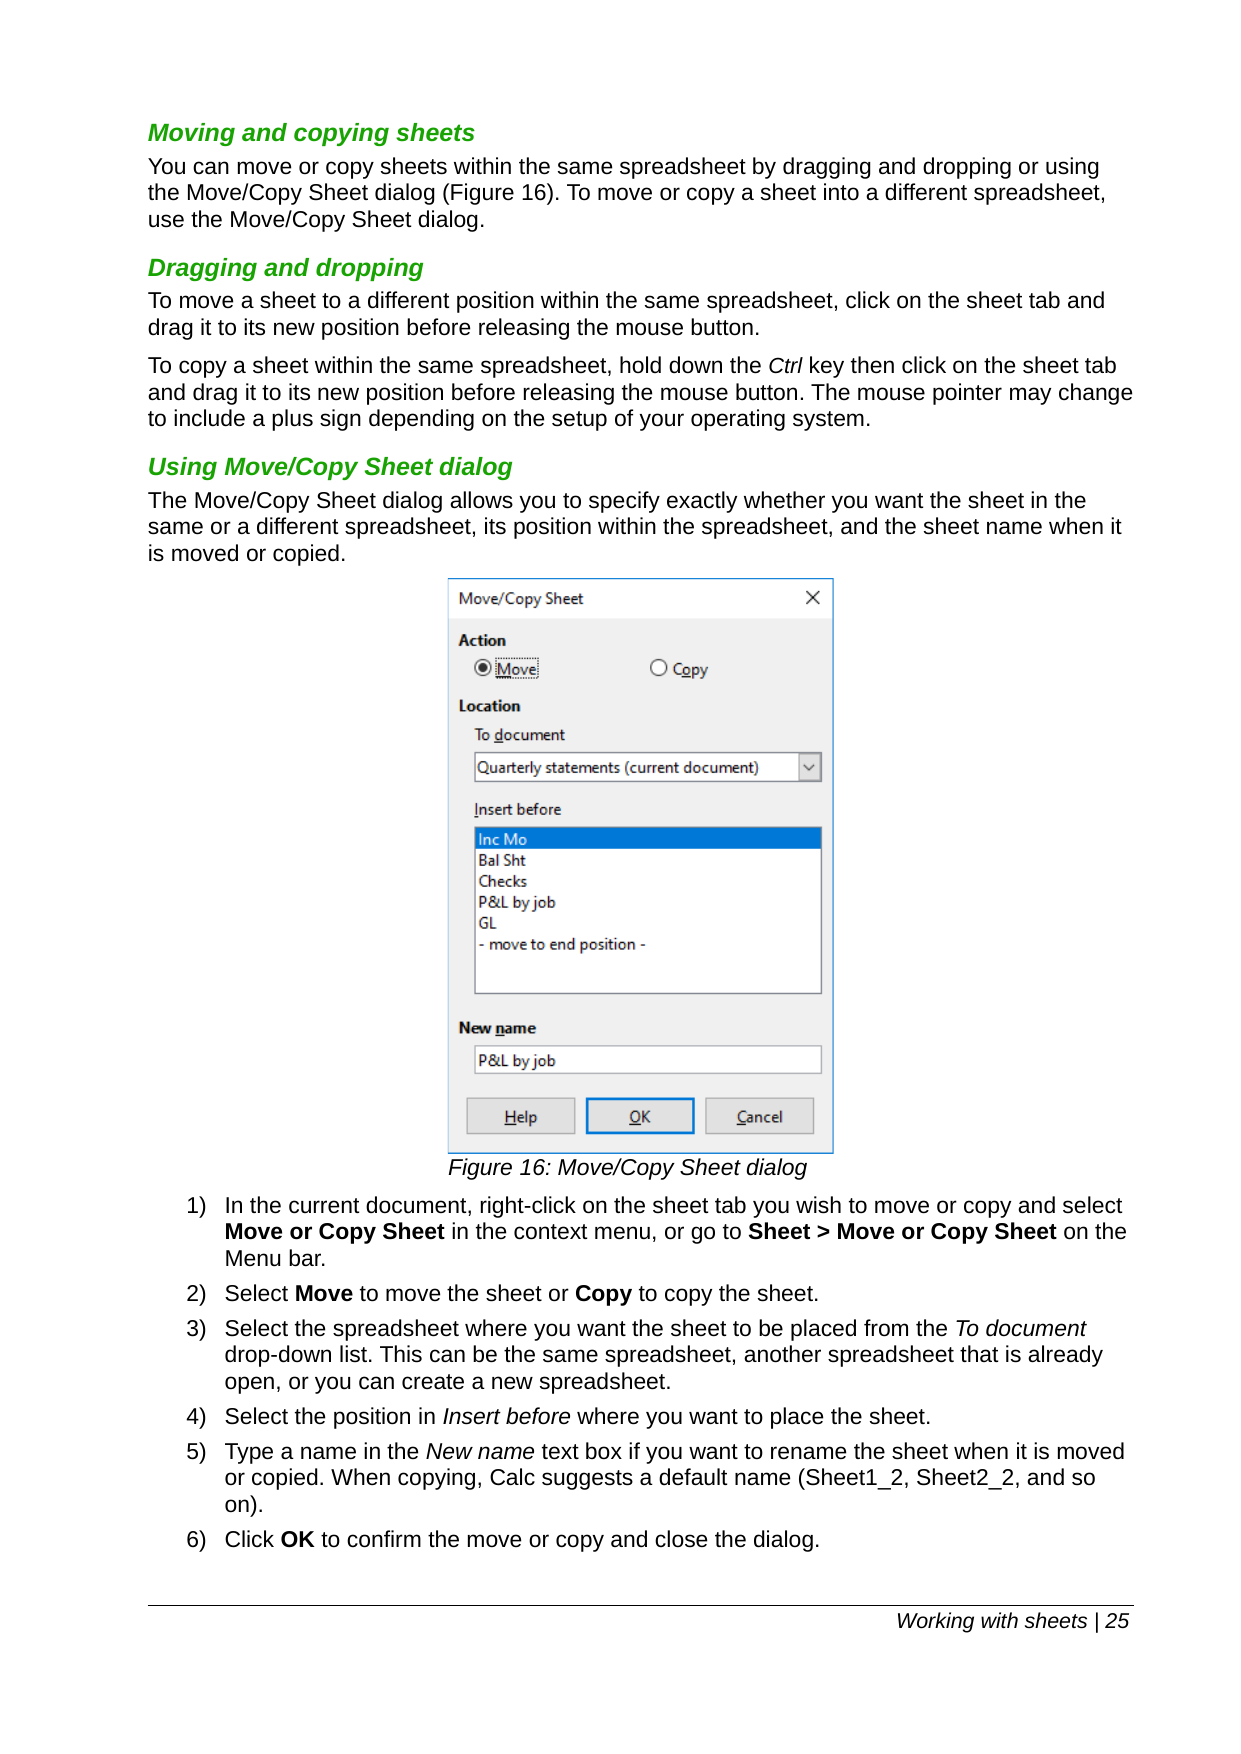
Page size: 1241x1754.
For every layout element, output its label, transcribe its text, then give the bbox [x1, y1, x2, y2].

subtitle Dragging and dropping [148, 252, 1134, 281]
subtitle Using Move/Copy Sheet dialog [148, 452, 1134, 481]
text Figure 16: Move/Copy Sheet dialog [448, 1154, 834, 1180]
list Type a name in the New name text box if you want to rename the sheet when it is moved or copied. When copying, Calc suggests a default name (Sheet1_2, Sheet2_2, and so on). [207, 1438, 1134, 1517]
list The Move/Copy Sheet dialog allows you to specify exactly whether you want the sheet in the same or a different spreadsheet, its position within the spreadsheet, and the sheet name when it is moved or copied. [148, 487, 1134, 566]
text You can move or copy sheets within the same spreadsheet by dragging and dropping or using the Move/Copy Sheet dialog (Figure 16). To move or copy a sheet into a different spreadsheet, use the Move/Copy Sheet dialog. [148, 153, 1134, 232]
subtitle Moving and copying sheets [148, 118, 1134, 147]
list In the current document, right-click on the sheet tab you wish to move or copy and select Move or Copy Sheet in the context menu, or go to Sheet > Move or Copy Sheet on the Menu bar. [207, 1192, 1134, 1271]
text To copy a sheet within the same spreadsheet, hold down the Ctrl key then click on the sheet tab and drag it to its new position before releasing the mouse button. The mouse pointer may change to include a plus sign depending on the setup of your operating system. [148, 352, 1134, 431]
list Select the spreadsheet where you want the sheet to be placed from the To document drop-down list. This can be the same spreadsheet, another spreadsheet that is already open, or you can create a new spreadsheet. [207, 1315, 1134, 1394]
list Select Move to move the sheet or Copy to copy the sheet. [207, 1280, 1134, 1306]
list Select the position in Insert before where you want to place the sheet. [207, 1403, 1134, 1429]
picture [447, 578, 834, 1154]
text To move a sheet to a different position within the same spreadsheet, click on the sheet tab and drag it to its new position before releasing the mouse button. [148, 287, 1134, 340]
list Click OK to confirm the move or copy and close the dialog. [207, 1526, 1134, 1552]
